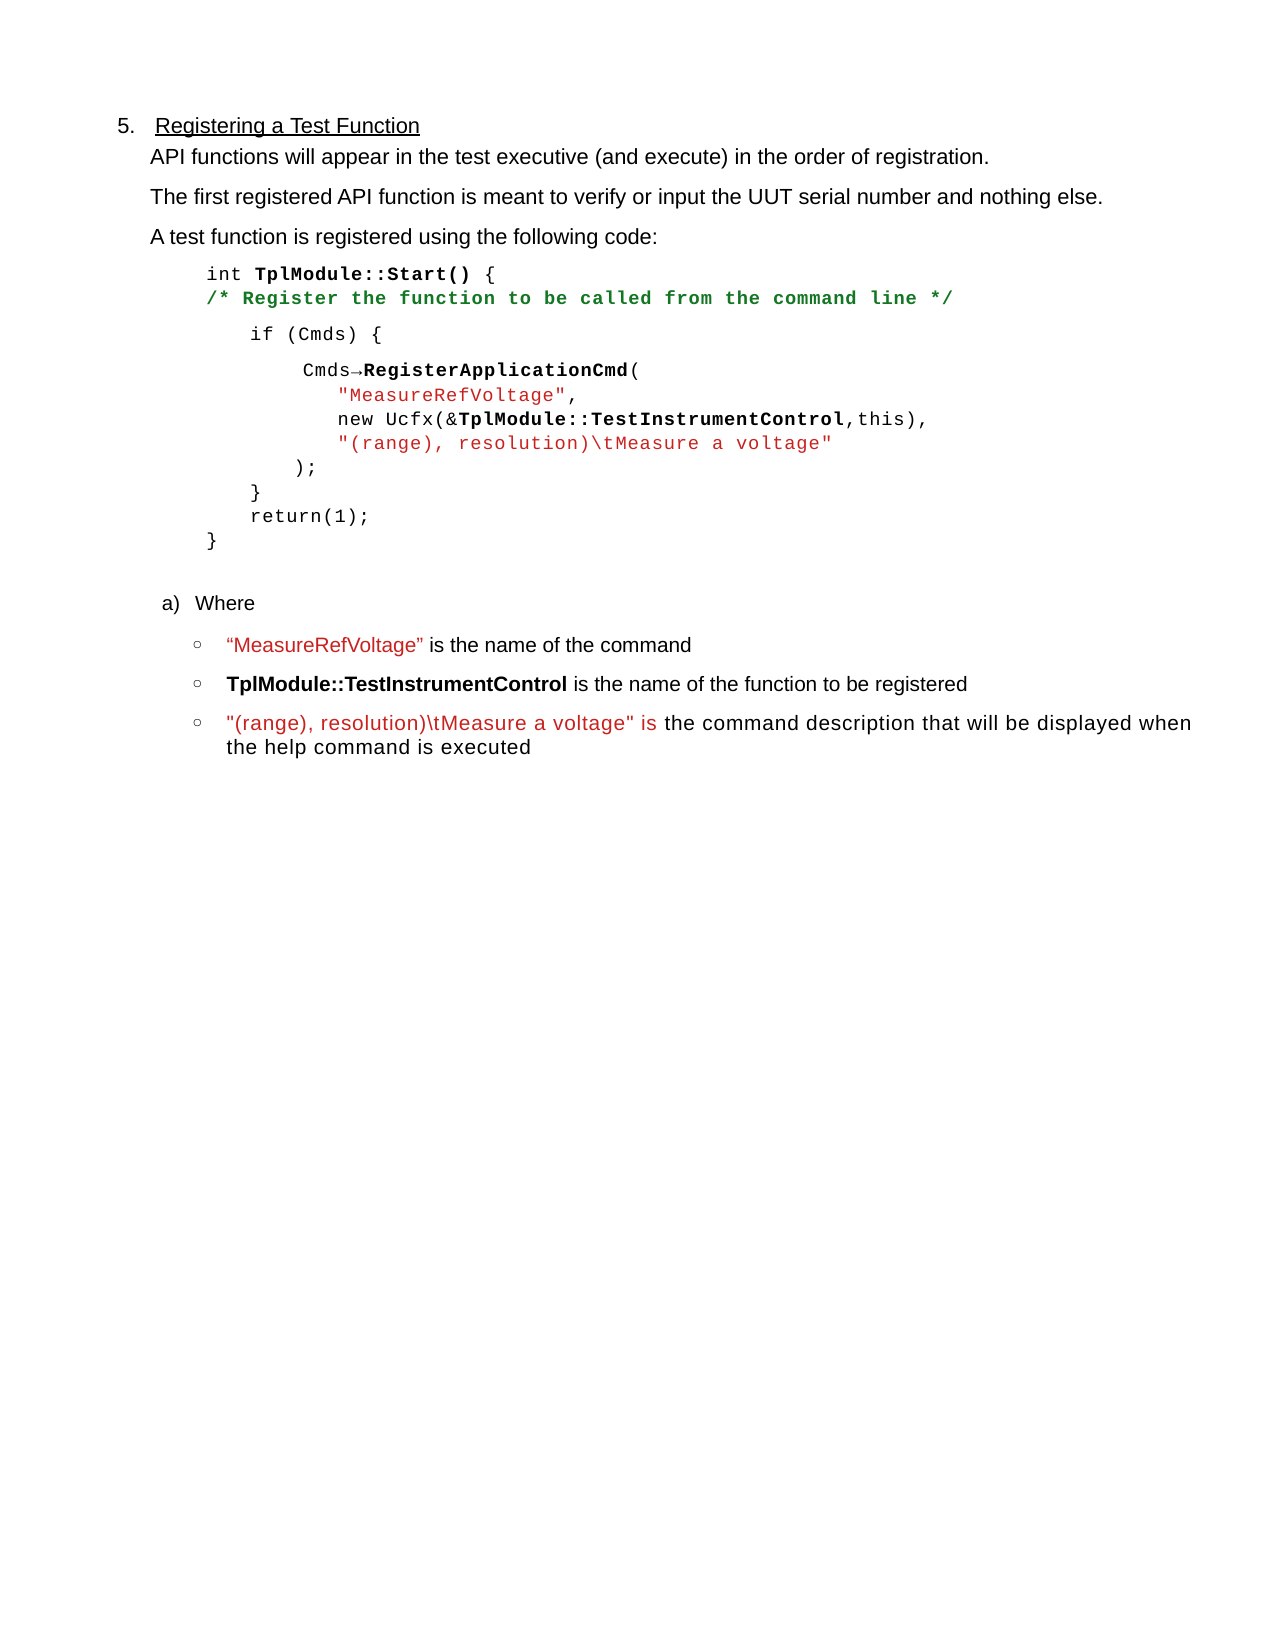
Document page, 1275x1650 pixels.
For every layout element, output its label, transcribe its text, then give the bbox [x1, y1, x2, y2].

subtitle Where [156, 592, 1200, 615]
list “MeasureRefVoltage” is the name of the command [189, 633, 1200, 657]
text "MeasureRefVoltage", [337, 385, 1200, 407]
text ); [294, 458, 1200, 479]
text /* Register the function to be called from the command line */ [206, 289, 1200, 310]
text int TplModule::Start() { [206, 264, 1200, 286]
list "(range), resolution)\tMeasure a voltage" is the command description that will be displayed when the help command is executed [189, 711, 1200, 759]
text "(range), resolution)\tMeasure a voltage" [337, 434, 1200, 455]
text A test function is registered using the following code: [150, 224, 1200, 249]
text The first registered API function is meant to verify or input the UUT serial number and nothing else. [150, 184, 1200, 209]
text } [250, 482, 1200, 504]
text Cmds→RegisterApplicationCmd( [206, 361, 1200, 382]
text } [206, 531, 1200, 552]
text return(1); [250, 507, 1200, 528]
list TplModule::TestInstrumentControl is the name of the function to be registered [189, 672, 1200, 696]
text if (Cmds) { [250, 325, 1200, 346]
text new Ucfx(&TplModule::TestInstrumentControl,this), [337, 410, 1200, 431]
subtitle Registering a Test Function [111, 112, 1200, 138]
text API functions will appear in the test executive (and execute) in the order of registration. [150, 144, 1200, 169]
